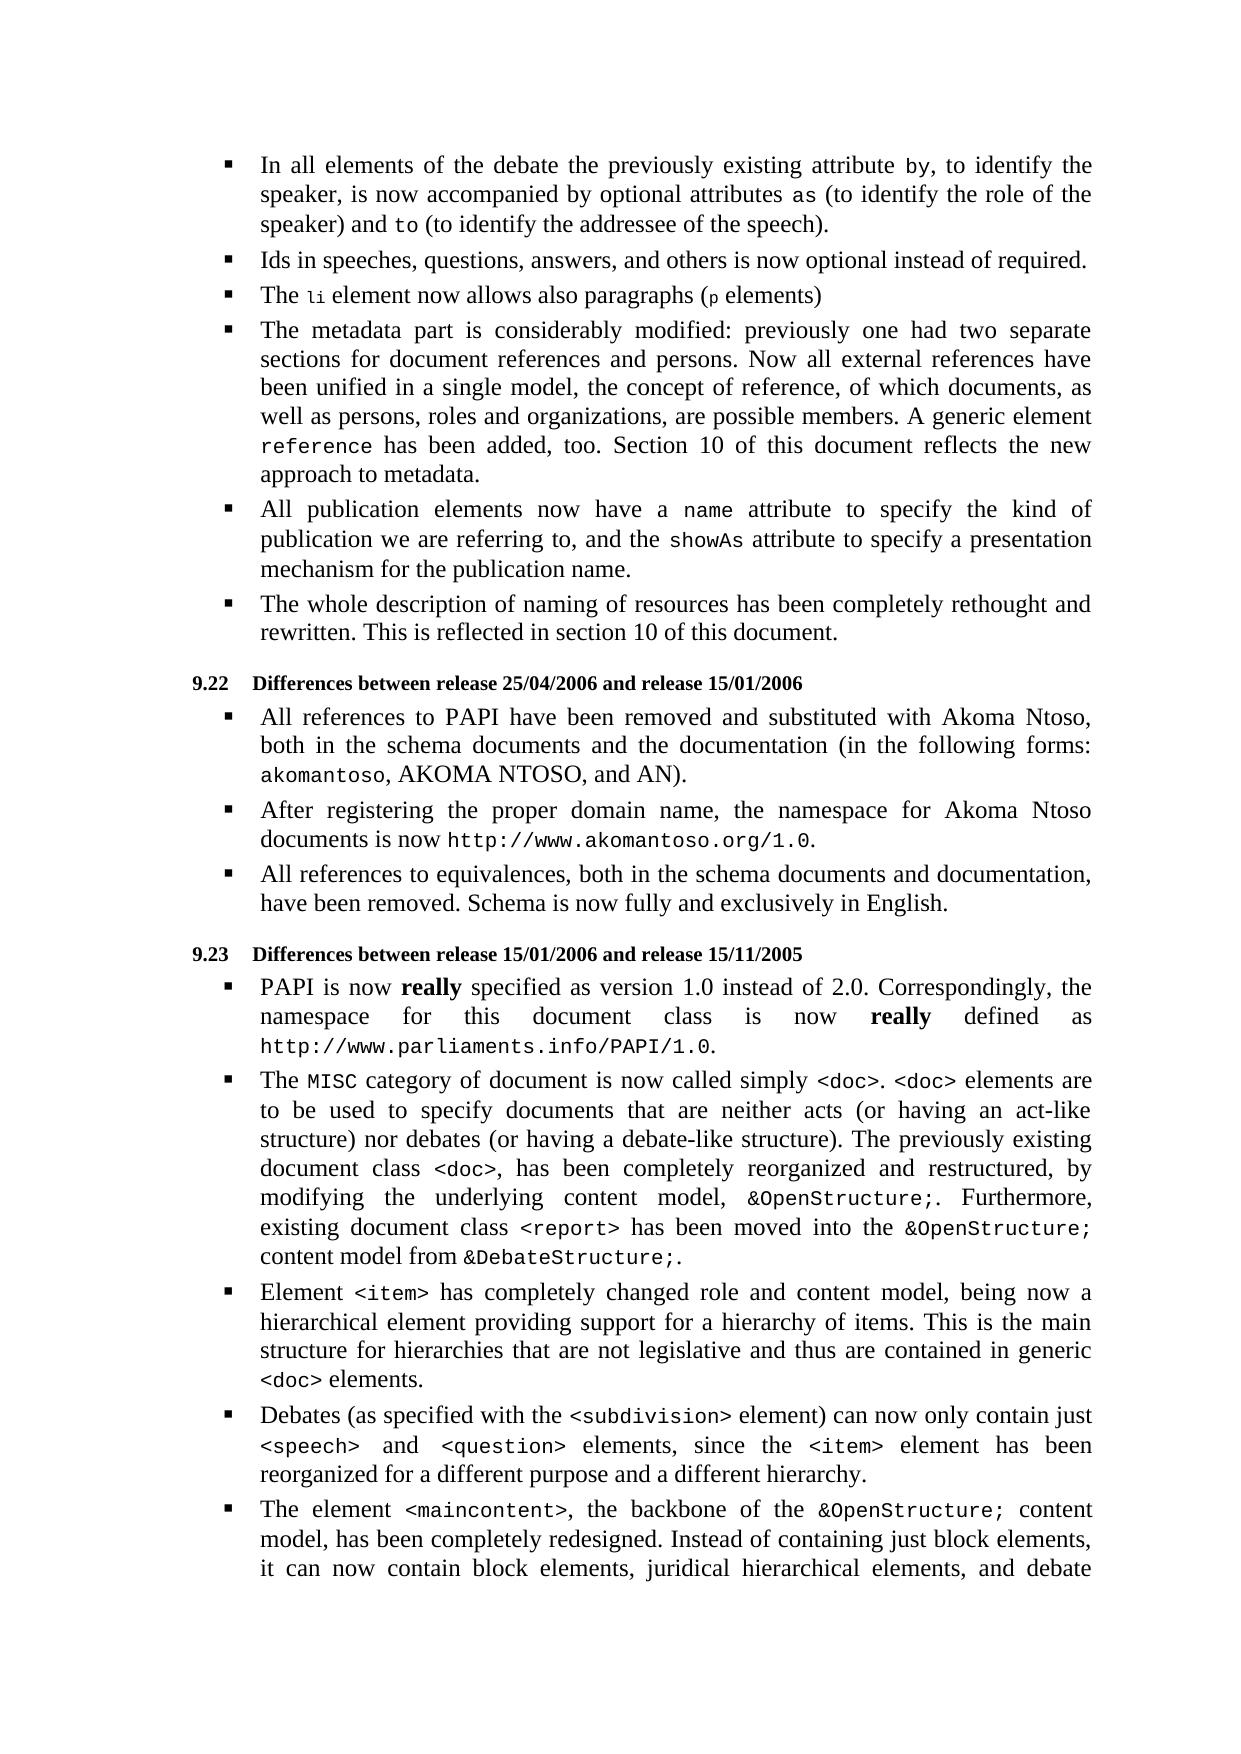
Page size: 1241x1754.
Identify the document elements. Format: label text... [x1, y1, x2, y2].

list PAPI is now really specified as version 1.0 instead of 2.0. Correspondingly, the namespace for this document class is now really defined as http://www.parliaments.info/PAPI/1.0. [222, 972, 1092, 1059]
list The li element now allows also paragraphs (p elements) [223, 280, 1092, 309]
list The whole description of naming of resources has been completely rethought and rewritten. This is reflected in section 10 of this document. [223, 589, 1092, 646]
list After registering the proper domain name, the namespace for Akoma Ntoso documents is now http://www.akomantoso.org/1.0. [223, 795, 1092, 853]
list The element <maincontent>, the backbone of the &OpenStructure; content model, has been completely redesigned. Instead of containing just block elements, it can now contain block elements, juridical hierarchical elements, and debate [222, 1494, 1092, 1581]
list All references to equivalences, both in the schema documents and documentation, have been removed. Schema is now fully and exclusively in English. [223, 859, 1092, 917]
list Ids in speeches, questions, answers, and others is now optional instead of required. [223, 245, 1092, 274]
list In all elements of the debate the previously existing attribute by, to identify the speaker, is now accompanied by optional attributes as (to identify the role of the speaker) and to (to identify the addressee of the speech). [223, 150, 1092, 239]
list Element <item> has completely changed role and content model, being now a hierarchical element providing support for a hierarchy of items. This is the main structure for hierarchies that are not legislative and thus are contained in generic <doc> elements. [222, 1277, 1092, 1394]
subtitle Differences between release 25/04/2006 and release 15/01/2006 [192, 671, 1092, 695]
list All publication elements now have a name attribute to specify the kind of publication we are referring to, and the showAs attribute to specify a presentation mechanism for the publication name. [223, 494, 1092, 582]
list The MISC category of document is now called simply <doc>. <doc> elements are to be used to specify documents that are neither acts (or having an act-like structure) nor debates (or having a debate-like structure). The previously existing document class <doc>, has been completely reorganized and restructured, by modifying the underlying content model, &OpenStructure;. Furthermore, existing document class <report> has been moved into the &OpenStructure; content model from &DebateStructure;. [222, 1066, 1092, 1271]
list The metadata part is considerably modified: previously one had two separate sections for document references and persons. Now all external references have been unified in a single model, the concept of reference, of which documents, as well as persons, roles and organizations, are possible members. A generic element reference has been added, too. Section 10 of this document reflects the new approach to metadata. [223, 315, 1092, 488]
subtitle Differences between release 15/01/2006 and release 15/11/2005 [192, 942, 1092, 966]
list Debates (as specified with the <subdivision> element) can now only contain just <speech> and <question> elements, since the <item> element has been reorganized for a different purpose and a different hierarchy. [222, 1400, 1092, 1488]
list All references to PAPI have been removed and substituted with Akoma Ntoso, both in the schema documents and the documentation (in the following forms: akomantoso, AKOMA NTOSO, and AN). [223, 702, 1092, 789]
